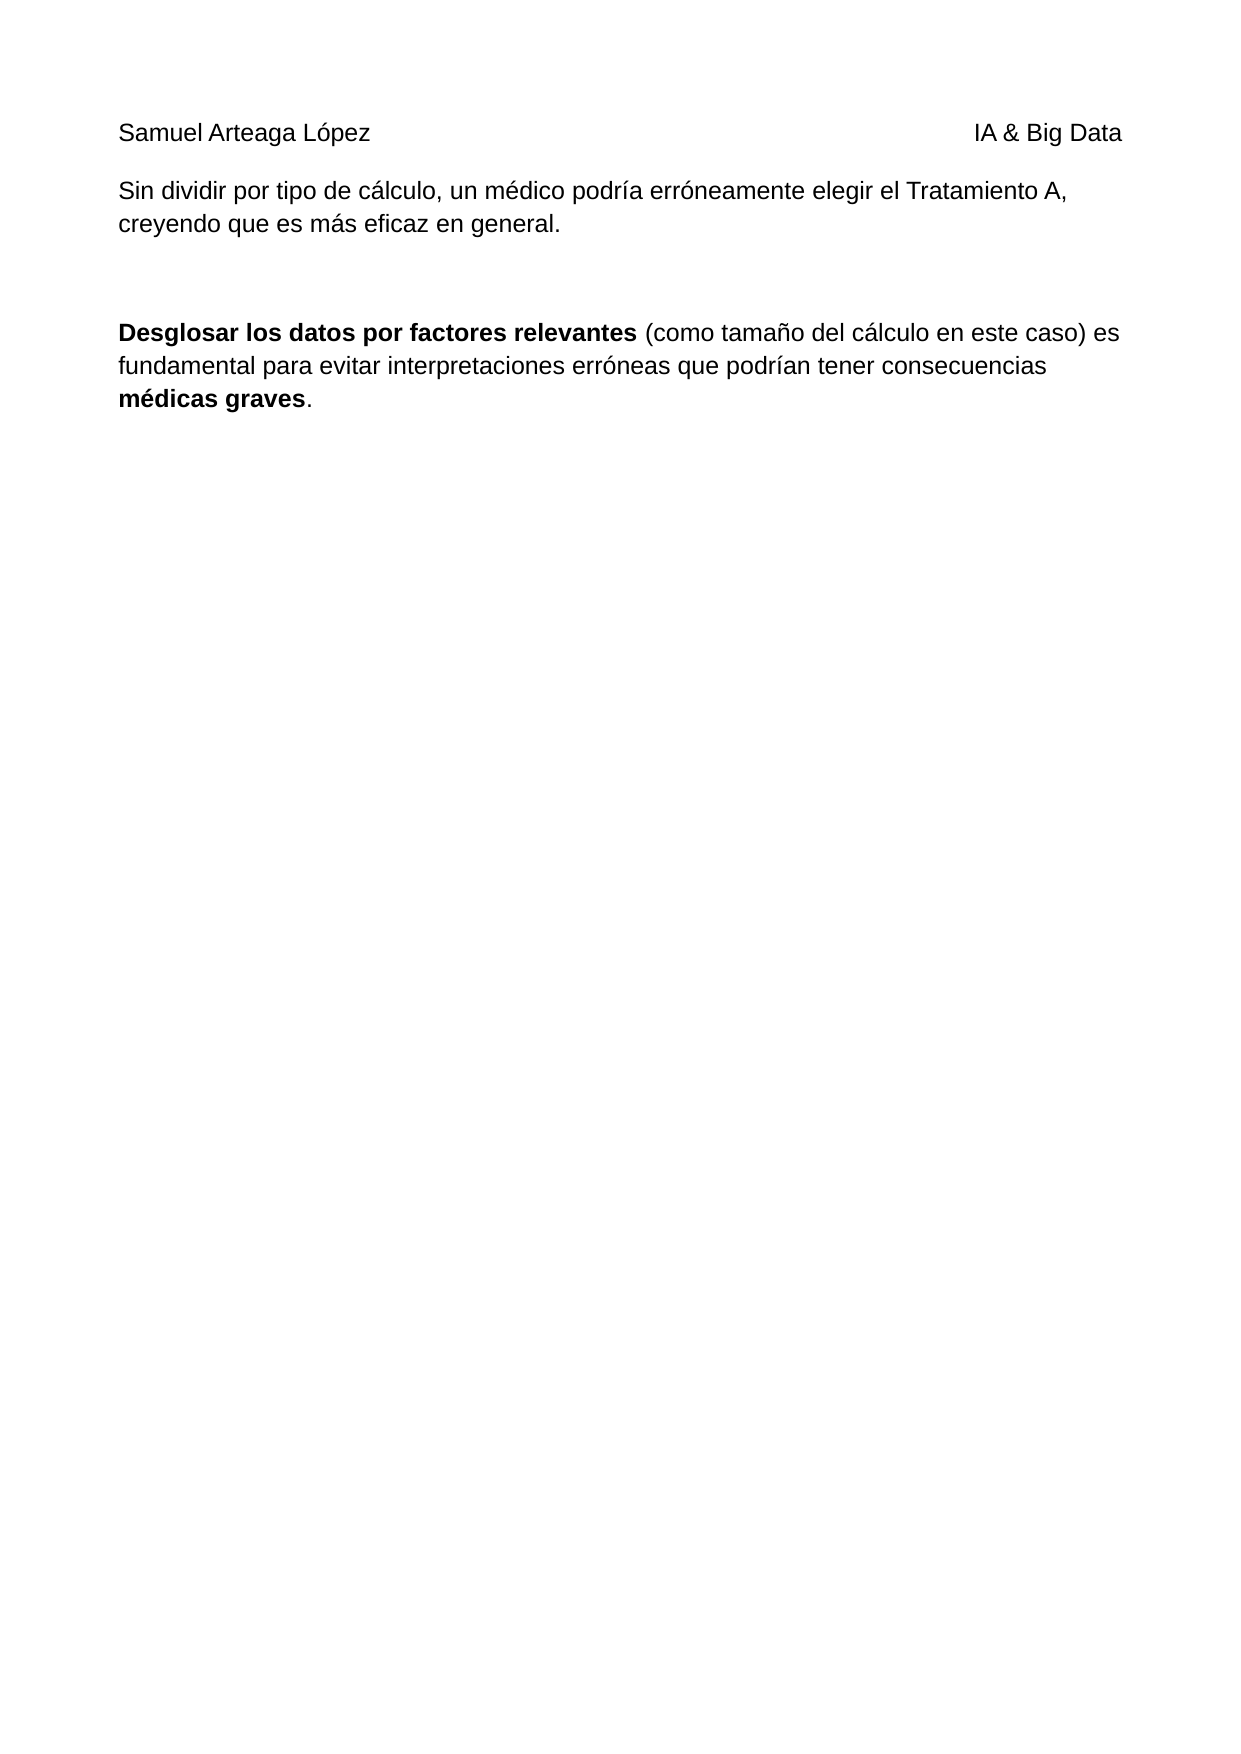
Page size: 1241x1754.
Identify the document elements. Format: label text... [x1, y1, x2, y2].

text Sin dividir por tipo de cálculo, un médico podría erróneamente elegir el Tratamiento A, creyendo que es más eficaz en general. [118, 176, 1122, 238]
text Desglosar los datos por factores relevantes (como tamaño del cálculo en este caso) es fundamental para evitar interpretaciones erróneas que podrían tener consecuencias médicas graves. [118, 318, 1122, 412]
